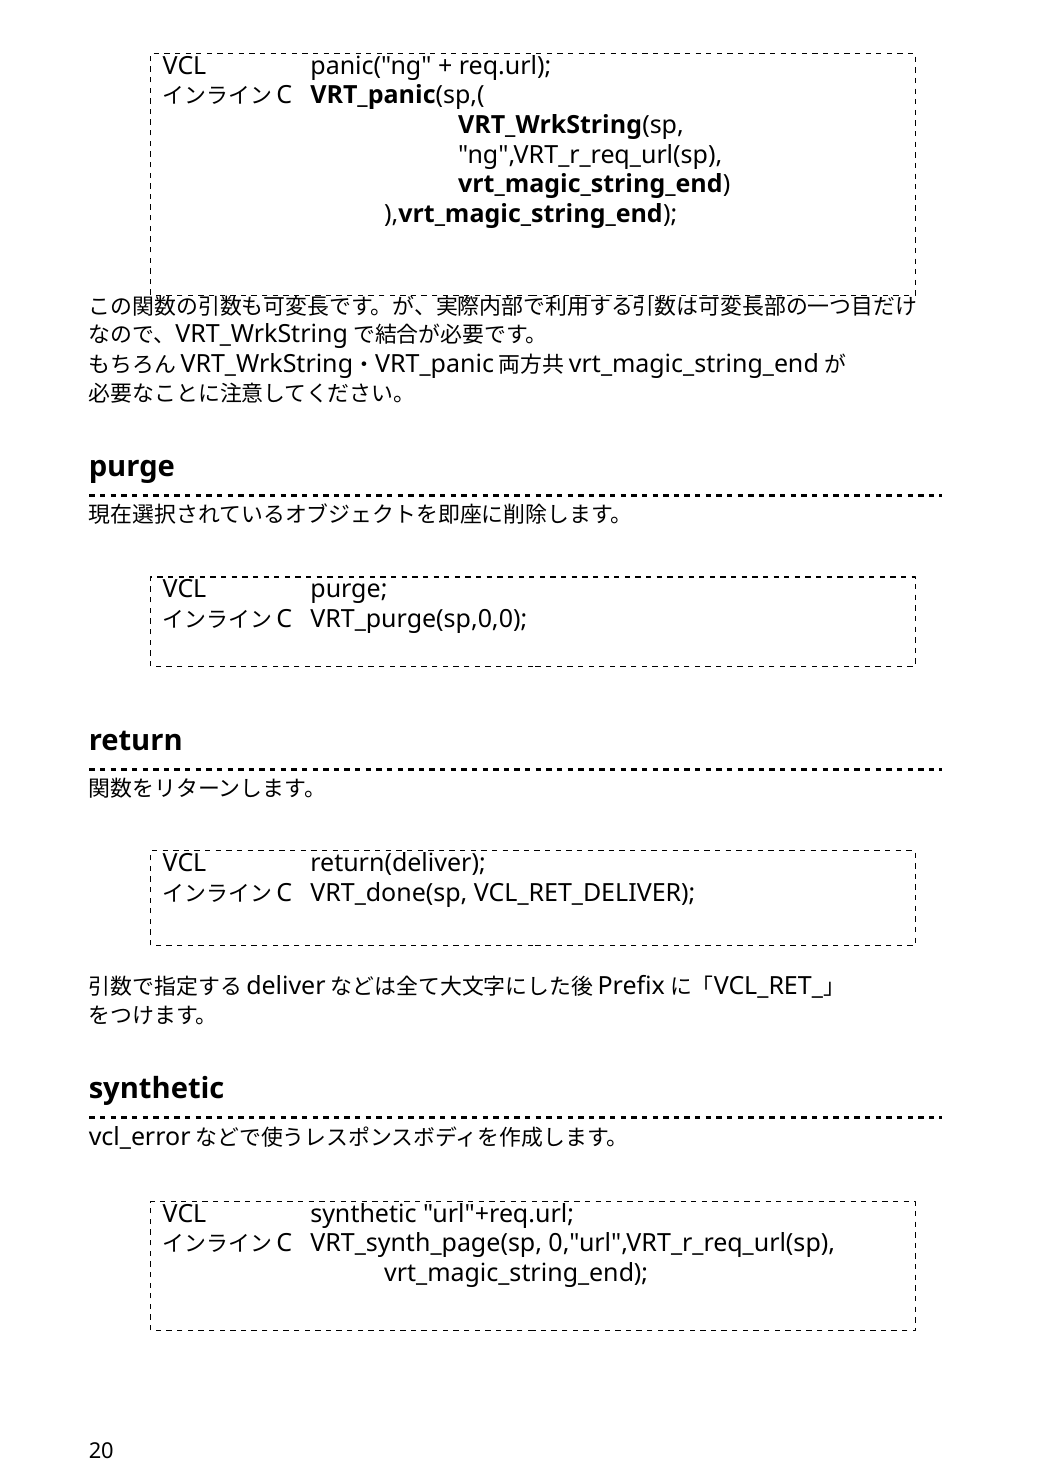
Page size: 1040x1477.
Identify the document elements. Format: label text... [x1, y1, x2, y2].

subtitle synthetic [88, 1067, 921, 1107]
text VCL return(deliver); インラインC VRT_done(sp, VCL_RET_DELIVER); [162, 845, 921, 909]
subtitle return [88, 719, 921, 758]
text VCL purge; インラインC VRT_purge(sp,0,0); [162, 571, 921, 635]
text vcl_errorなどで使うレスポンスボディを作成します。 [88, 1119, 921, 1183]
text VCL panic("ng" + req.url); インラインC VRT_panic(sp,( VRT_WrkString(sp, "ng",VRT_r_req_url(sp), vrt_magic_string_end) ),vrt_magic_string_end); [162, 47, 921, 230]
text 関数をリターンします。 [88, 771, 921, 832]
subtitle purge [88, 445, 921, 485]
text この関数の引数も可変長です。が、実際内部で利用する引数は可変長部の一つ目だけなので、VRT_WrkStringで結合が必要です。 もちろんVRT_WrkString・VRT_panic両方共vrt_magic_string_endが 必要なことに注意してください。 [88, 289, 921, 407]
text VCL synthetic "url"+req.url; インラインC VRT_synth_page(sp, 0,"url",VRT_r_req_url(sp), vrt_magic_string_end); [162, 1195, 921, 1289]
text 現在選択されているオブジェクトを即座に削除します。 [88, 497, 921, 558]
text 引数で指定するdeliverなどは全て大文字にした後Prefixに「VCL_RET_」 をつけます。 [88, 968, 921, 1029]
